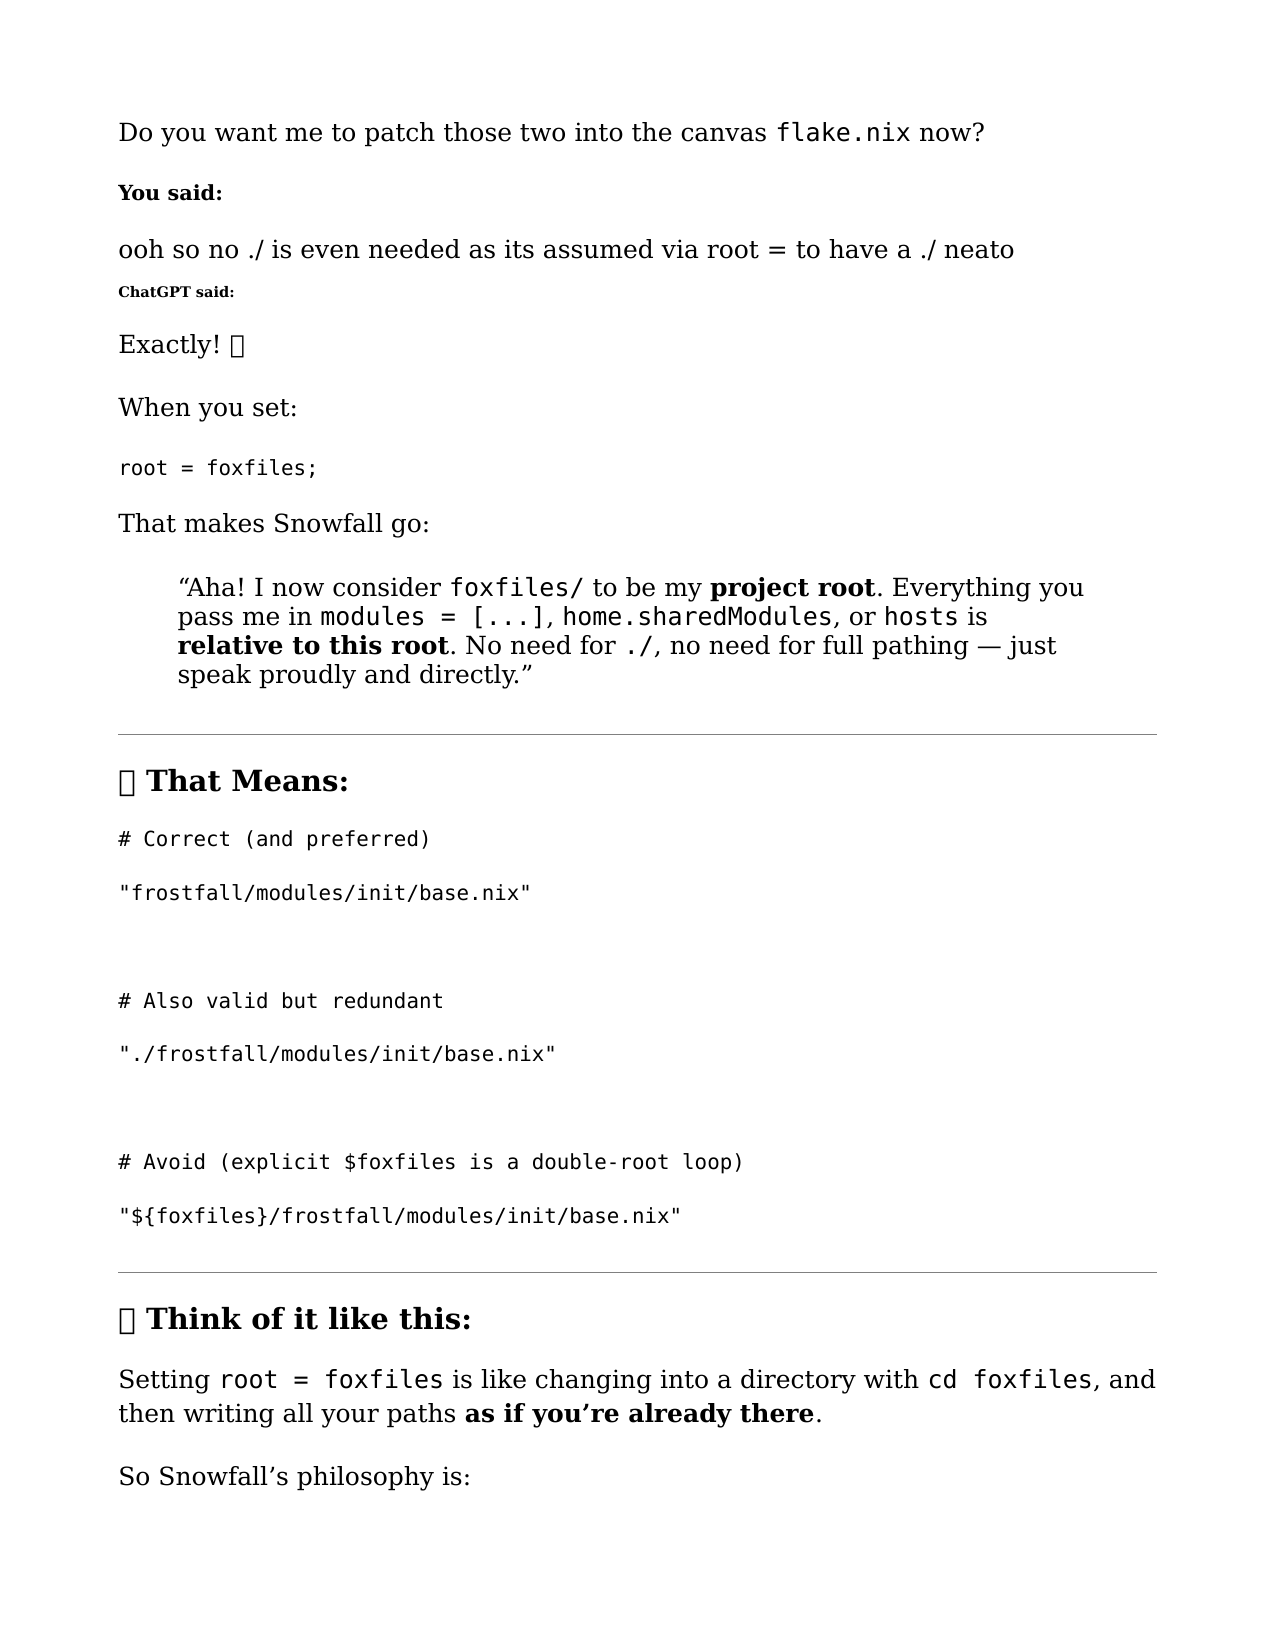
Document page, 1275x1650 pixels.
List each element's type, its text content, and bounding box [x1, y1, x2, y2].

text "frostfall/modules/init/base.nix" [118, 881, 1157, 906]
text Setting root = foxfiles is like changing into a directory with cd foxfiles, and then writing all your paths as if you’re already there. [118, 1366, 1157, 1429]
text When you set: [118, 393, 1157, 422]
text Do you want me to patch those two into the canvas flake.nix now? [118, 118, 1157, 147]
text Exactly! 🎯 [118, 330, 1157, 359]
text # Avoid (explicit $foxfiles is a double-root loop) [118, 1150, 1157, 1174]
subtitle You said: [118, 181, 1157, 206]
subtitle ChatGPT said: [118, 283, 1157, 300]
subtitle 📁 That Means: [118, 764, 1157, 798]
text “Aha! I now consider foxfiles/ to be my project root. Everything you pass me in modules = [...], home.sharedModules, or hosts is relative to this root. No need for ./, no need for full pathing — just speak proudly and directly.” [177, 573, 1098, 690]
text ooh so no ./ is even needed as its assumed via root = to have a ./ neato [118, 235, 1157, 264]
subtitle 🌱 Think of it like this: [118, 1302, 1157, 1336]
text "${foxfiles}/frostfall/modules/init/base.nix" [118, 1204, 1157, 1228]
text That makes Snowfall go: [118, 510, 1157, 539]
text # Correct (and preferred) [118, 827, 1157, 852]
text "./frostfall/modules/init/base.nix" [118, 1042, 1157, 1067]
text So Snowfall’s philosophy is: [118, 1462, 1157, 1492]
text root = foxfiles; [118, 456, 1157, 480]
text # Also valid but redundant [118, 989, 1157, 1013]
